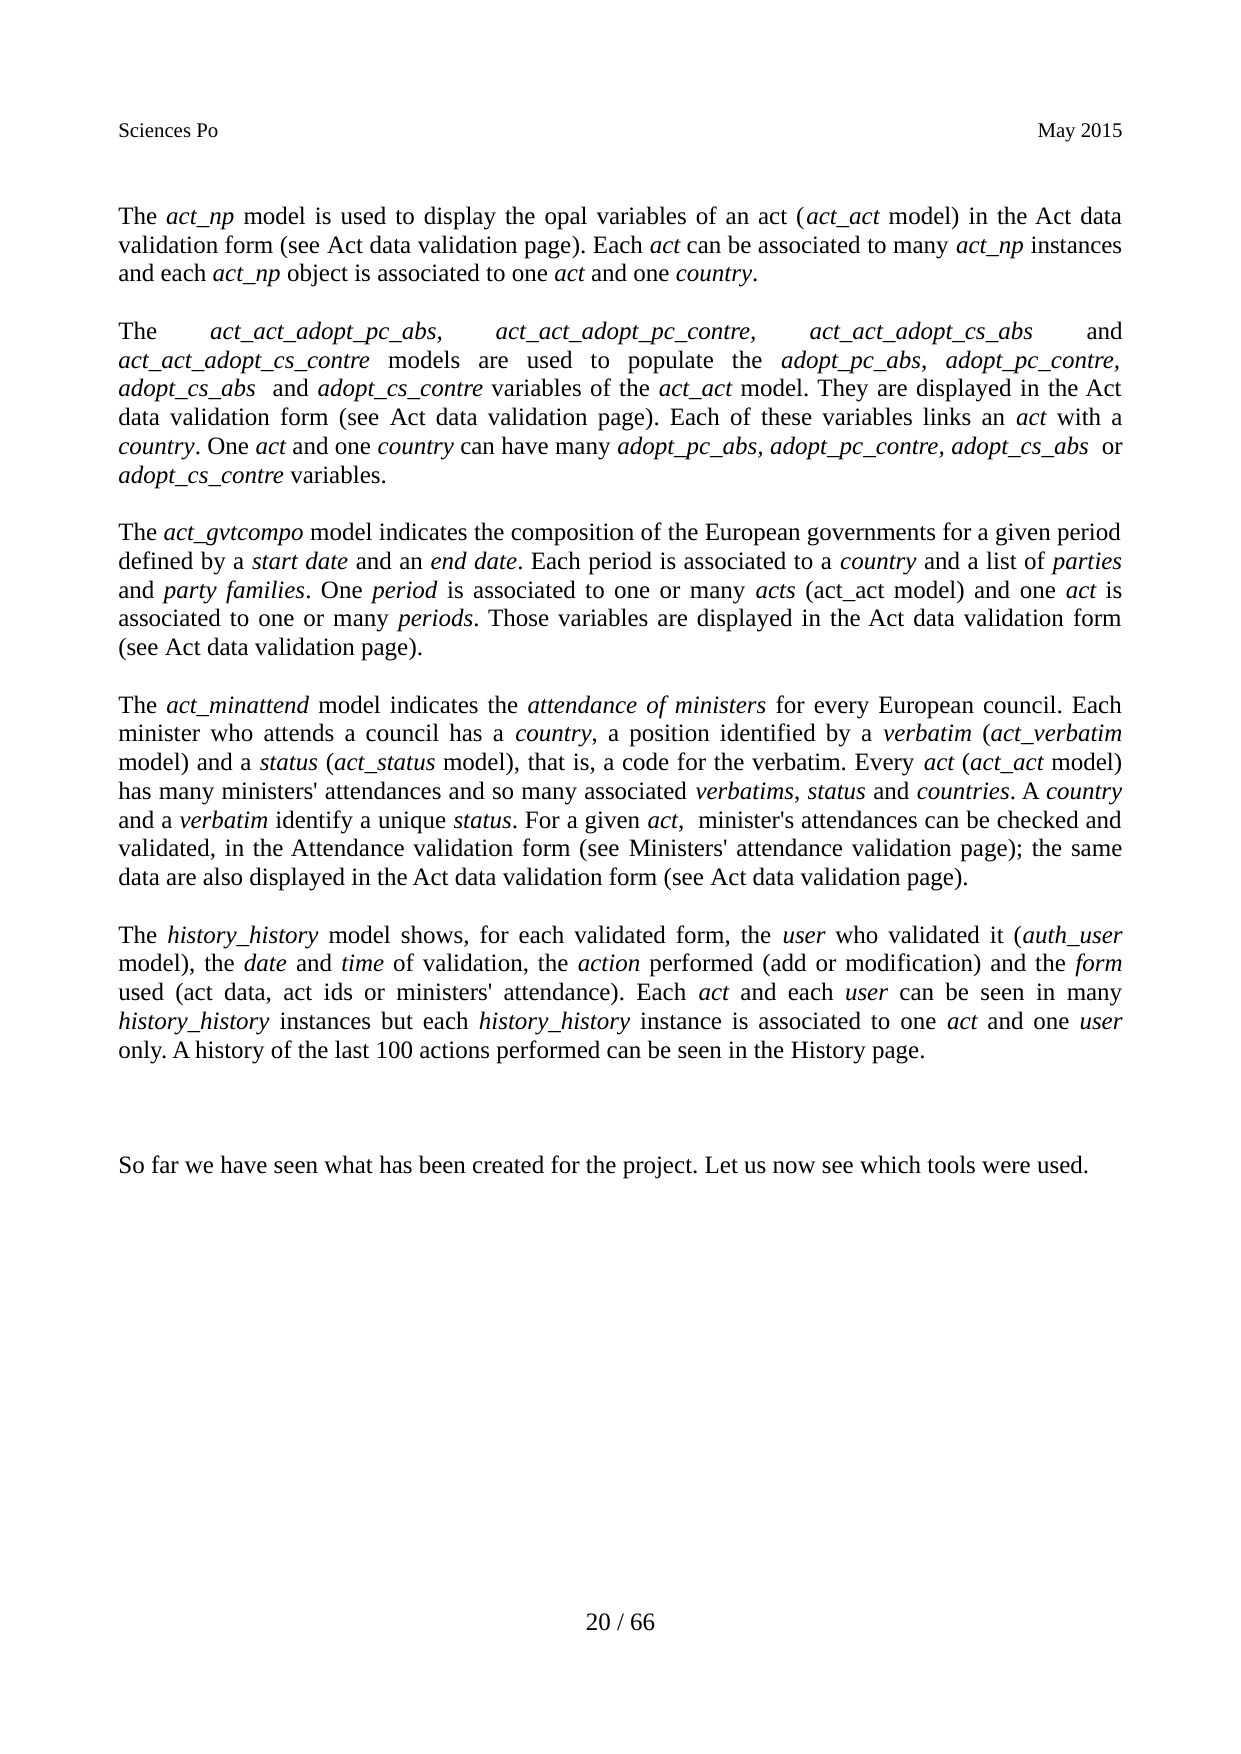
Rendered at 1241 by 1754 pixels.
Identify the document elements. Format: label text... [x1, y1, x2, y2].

text The act_np model is used to display the opal variables of an act (act_act model) in the Act data validation form (see Act data validation page). Each act can be associated to many act_np instances and each act_np object is associated to one act and one country. [118, 201, 1122, 287]
text The act_minattend model indicates the attendance of ministers for every European council. Each minister who attends a council has a country, a position identified by a verbatim (act_verbatim model) and a status (act_status model), that is, a code for the verbatim. Every act (act_act model) has many ministers' attendances and so many associated verbatims, status and countries. A country and a verbatim identify a unique status. For a given act, minister's attendances can be checked and validated, in the Attendance validation form (see Ministers' attendance validation page); the same data are also displayed in the Act data validation form (see Act data validation page). [118, 690, 1122, 891]
text The history_history model shows, for each validated form, the user who validated it (auth_user model), the date and time of validation, the action performed (add or modification) and the form used (act data, act ids or ministers' attendance). Each act and each user can be seen in many history_history instances but each history_history instance is associated to one act and one user only. A history of the last 100 actions performed can be seen in the History page. [118, 920, 1122, 1063]
text The act_gvtcompo model indicates the composition of the European governments for a given period defined by a start date and an end date. Each period is associated to a country and a list of parties and party families. One period is associated to one or many acts (act_act model) and one act is associated to one or many periods. Those variables are displayed in the Act data validation form (see Act data validation page). [118, 517, 1122, 661]
text So far we have seen what has been created for the project. Let us now see which tools were used. [118, 1150, 1122, 1178]
text The act_act_adopt_pc_abs, act_act_adopt_pc_contre, act_act_adopt_cs_abs and act_act_adopt_cs_contre models are used to populate the adopt_pc_abs, adopt_pc_contre, adopt_cs_abs and adopt_cs_contre variables of the act_act model. They are displayed in the Act data validation form (see Act data validation page). Each of these variables links an act with a country. One act and one country can have many adopt_pc_abs, adopt_pc_contre, adopt_cs_abs or adopt_cs_contre variables. [118, 316, 1122, 488]
